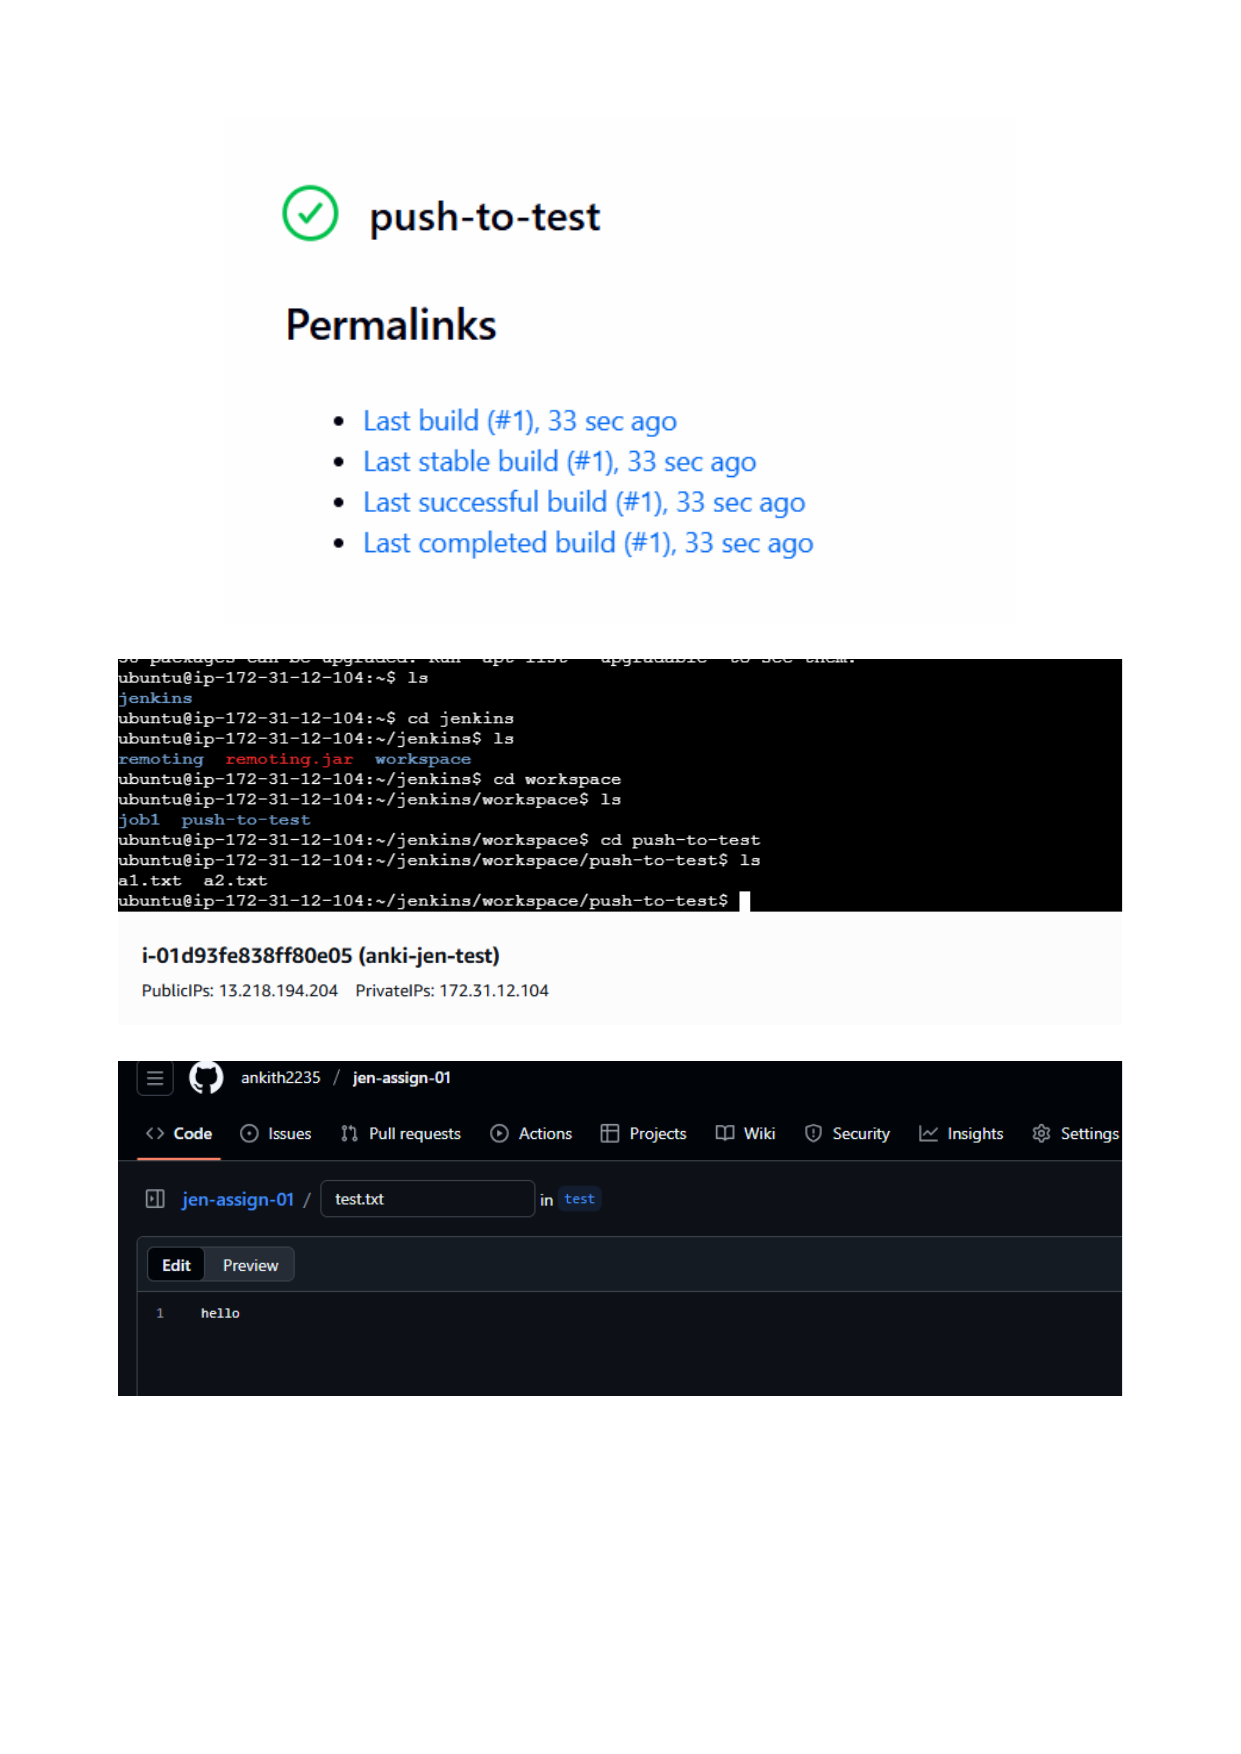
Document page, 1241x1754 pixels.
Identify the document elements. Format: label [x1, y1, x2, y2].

picture [223, 118, 1017, 623]
picture [118, 659, 1123, 1025]
picture [118, 1061, 1123, 1396]
